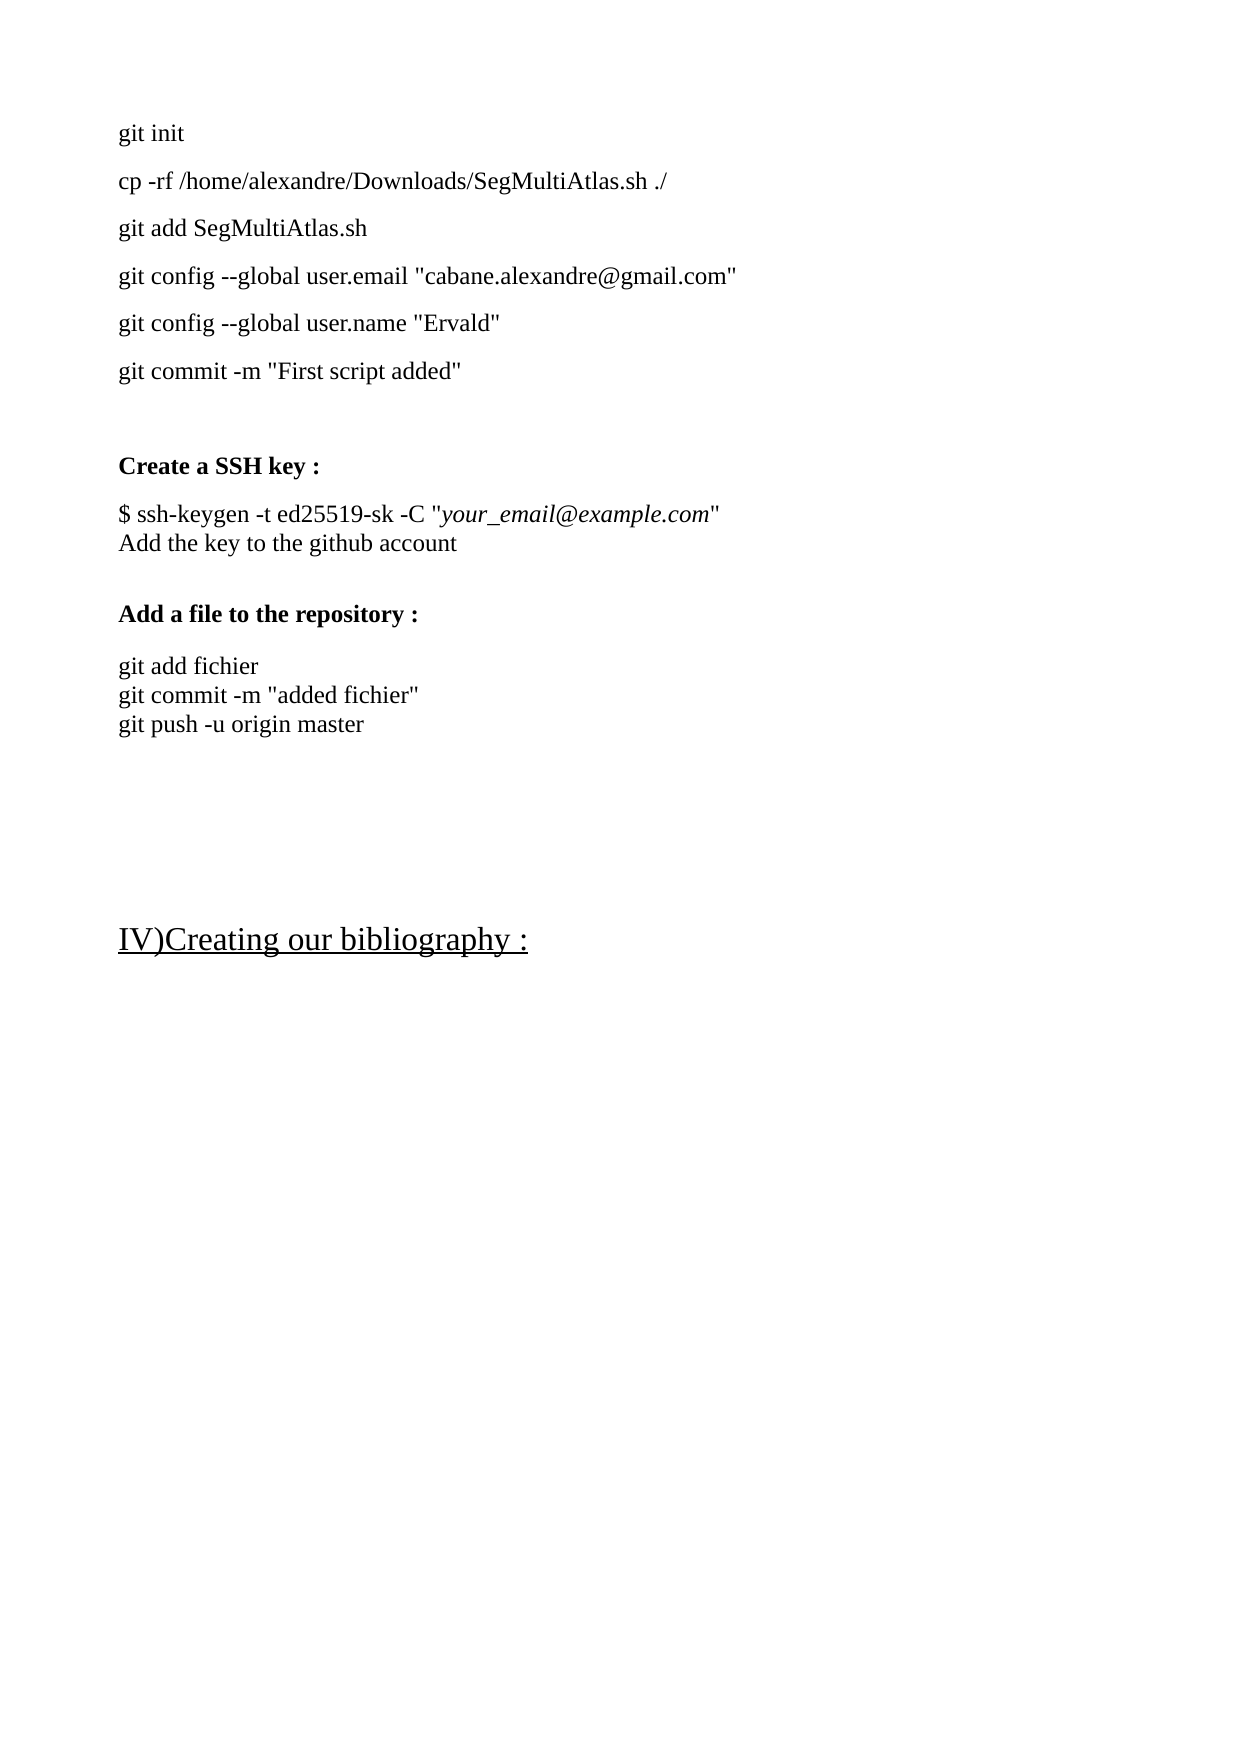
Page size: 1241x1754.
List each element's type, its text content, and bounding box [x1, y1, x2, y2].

text $ ssh-keygen -t ed25519-sk -C "your_email@example.com" [118, 499, 1122, 528]
text IV)Creating our bibliography : [118, 919, 1122, 957]
text git commit -m "First script added" [118, 356, 1122, 385]
text git push -u origin master [118, 709, 1122, 738]
text git commit -m "added fichier" [118, 680, 1122, 709]
text git config --global user.name "Ervald" [118, 308, 1122, 337]
text cp -rf /home/alexandre/Downloads/SegMultiAtlas.sh ./ [118, 166, 1122, 194]
text git config --global user.email "cabane.alexandre@gmail.com" [118, 261, 1122, 290]
text git init [118, 118, 1122, 147]
text git add SegMultiAtlas.sh [118, 213, 1122, 242]
text Create a SSH key : [118, 451, 1122, 480]
text Add the key to the github account [118, 528, 1122, 556]
text Add a file to the repository : [118, 599, 1122, 628]
text git add fichier [118, 651, 1122, 680]
